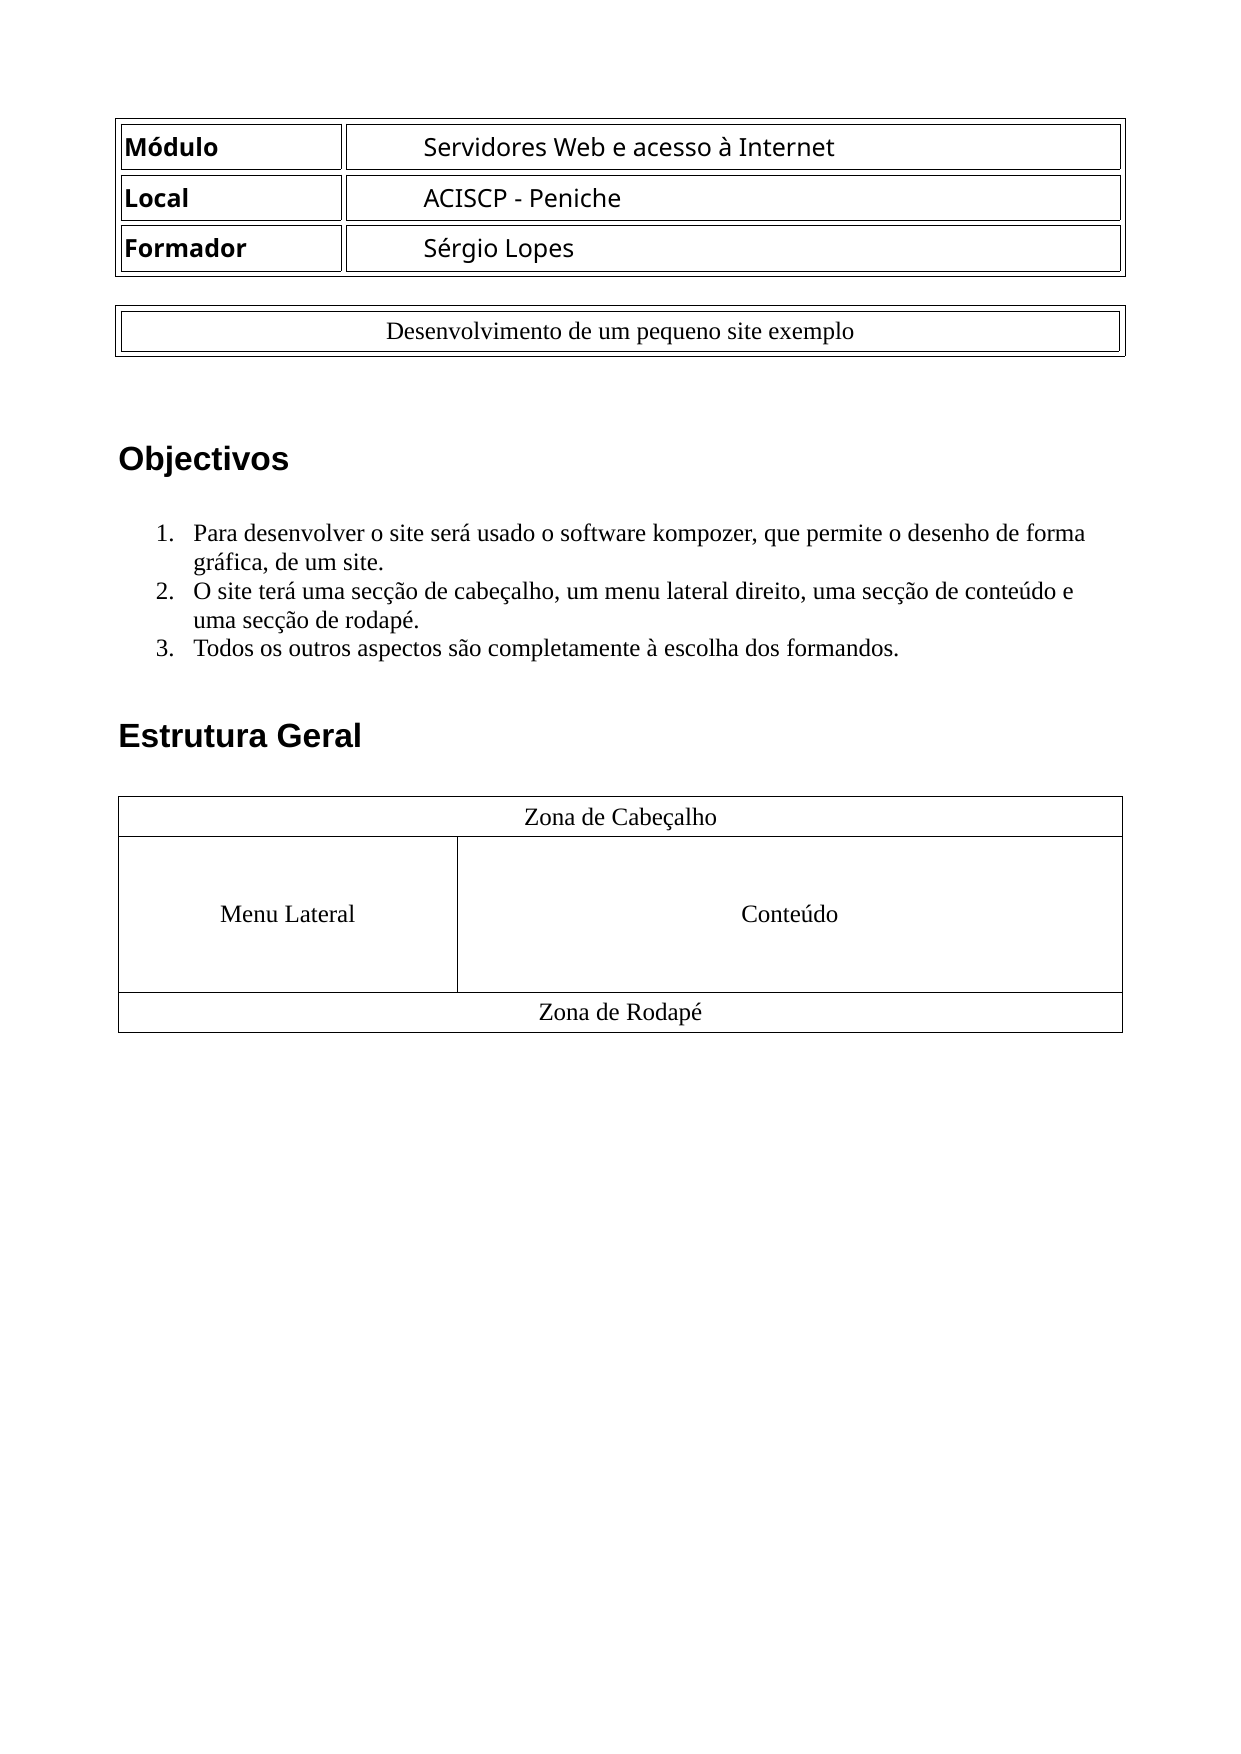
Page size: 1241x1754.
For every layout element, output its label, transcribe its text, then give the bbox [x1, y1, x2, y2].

table_cell ACISCP - Peniche [344, 169, 1122, 220]
table_cell Local [118, 169, 344, 220]
list Todos os outros aspectos são completamente à escolha dos formandos. [156, 633, 1122, 662]
list Para desenvolver o site será usado o software kompozer, que permite o desenho de forma gráfica, de um site. [156, 518, 1122, 576]
table_cell Menu Lateral [119, 837, 457, 992]
table_header Zona de Cabeçalho [119, 797, 1122, 836]
list O site terá uma secção de cabeçalho, um menu lateral direito, uma secção de conteúdo e uma secção de rodapé. [156, 576, 1122, 633]
table_cell Formador [118, 220, 344, 271]
subtitle Estrutura Geral [118, 716, 1122, 755]
table_cell Sérgio Lopes [344, 220, 1122, 271]
table_cell Zona de Rodapé [119, 993, 1122, 1032]
table_header Servidores Web e acesso à Internet [344, 119, 1122, 169]
subtitle Objectivos [118, 439, 1122, 477]
table_header Desenvolvimento de um pequeno site exemplo [118, 306, 1122, 351]
table_cell Conteúdo [458, 837, 1122, 992]
table_header Módulo [118, 119, 344, 169]
